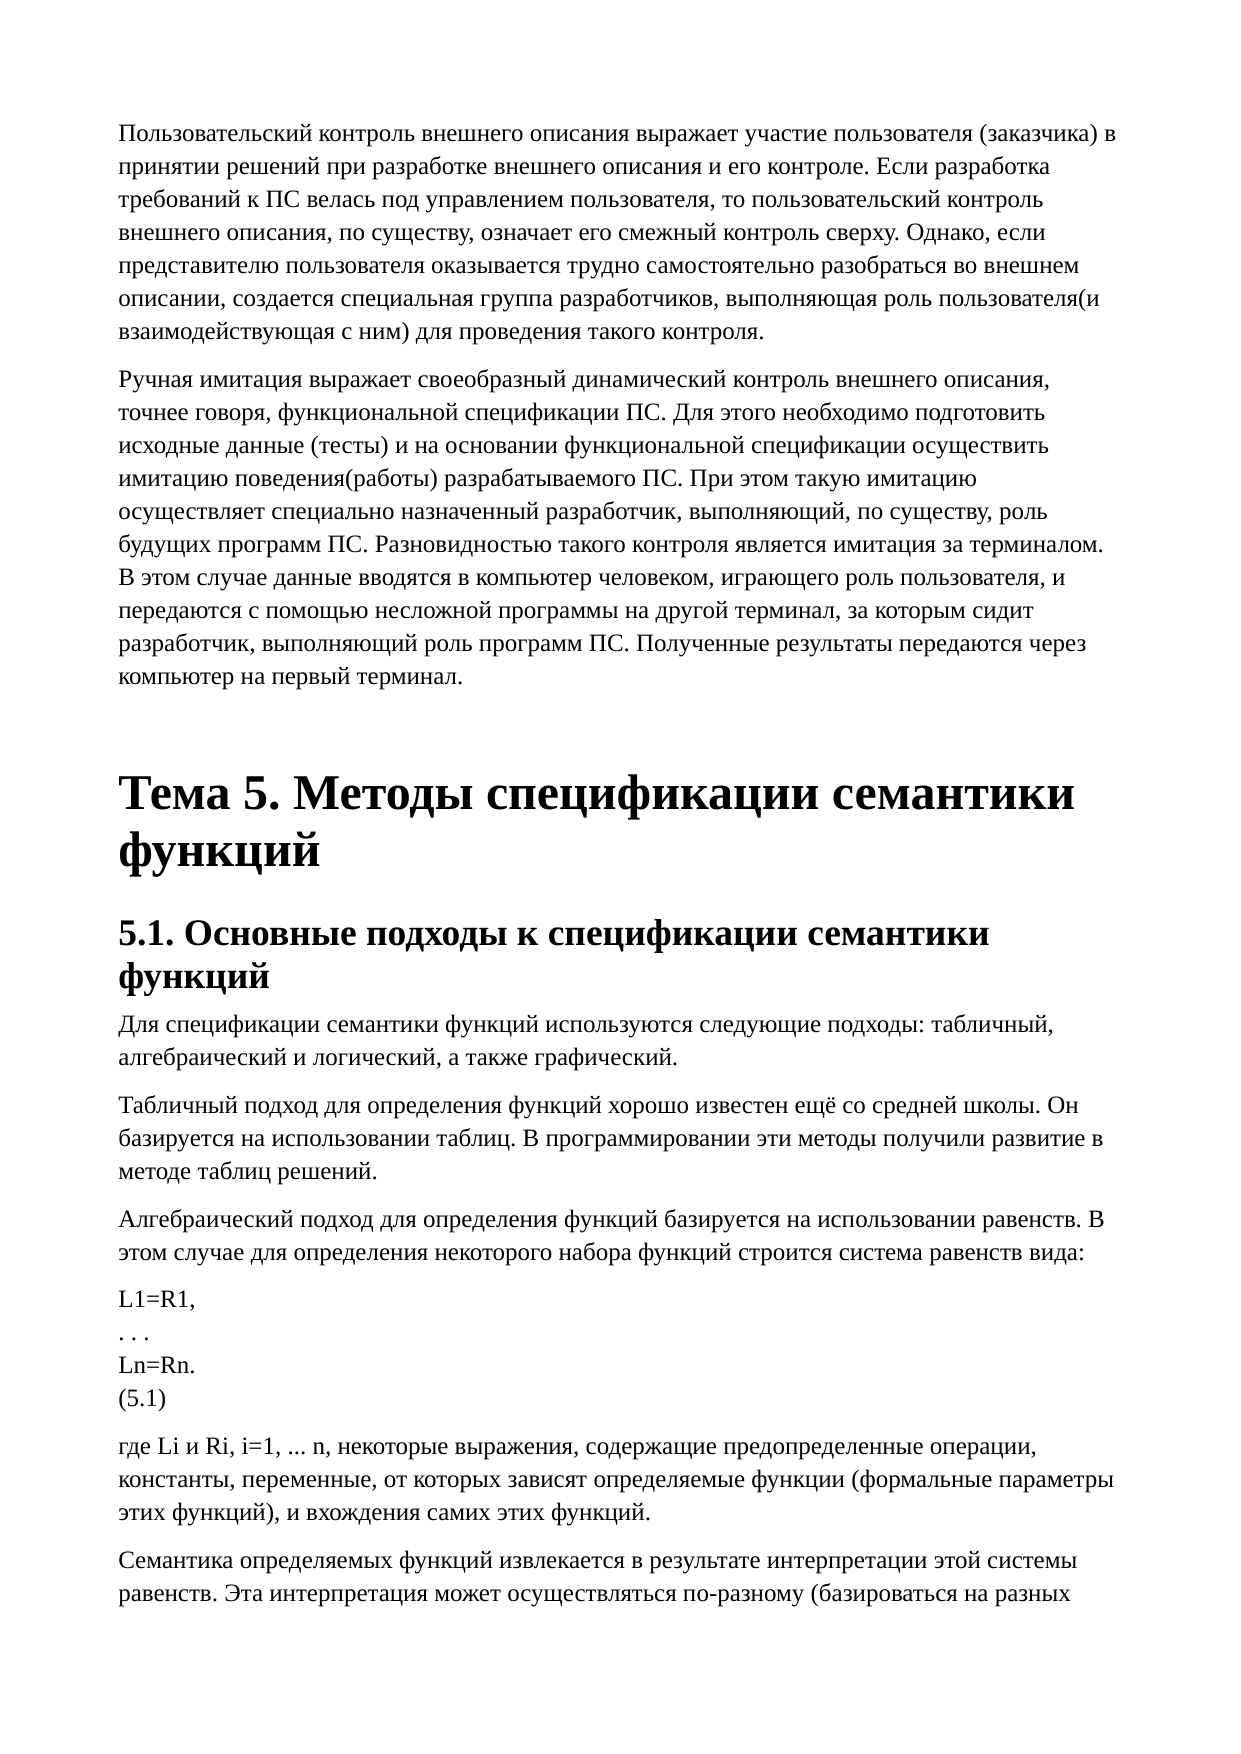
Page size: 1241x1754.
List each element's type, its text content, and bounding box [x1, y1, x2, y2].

text (5.1) [118, 1383, 1122, 1412]
subtitle Тема 5. Методы спецификации семантики функций [118, 762, 1122, 877]
subtitle 5.1. Основные подходы к спецификации семантики функций [118, 911, 1122, 997]
text Семантика определяемых функций извлекается в результате интерпретации этой системы равенств. Эта интерпретация может осуществляться по-разному (базироваться на разных [118, 1545, 1122, 1606]
text Ручная имитация выражает своеобразный динамический контроль внешнего описания, точнее говоря, функциональной спецификации ПС. Для этого необходимо подготовить исходные данные (тесты) и на основании функциональной спецификации осуществить имитацию поведения(работы) разрабатываемого ПС. При этом такую имитацию осуществляет специально назначенный разработчик, выполняющий, по существу, роль будущих программ ПС. Разновидностью такого контроля является имитация за терминалом. В этом случае данные вводятся в компьютер человеком, играющего роль пользователя, и передаются с помощью несложной программы на другой терминал, за которым сидит разработчик, выполняющий роль программ ПС. Полученные результаты передаются через компьютер на первый терминал. [118, 364, 1122, 690]
text Алгебраический подход для определения функций базируется на использовании равенств. В этом случае для определения некоторого набора функций строится система равенств вида: [118, 1204, 1122, 1266]
text Табличный подход для определения функций хорошо известен ещё со средней школы. Он базируется на использовании таблиц. В программировании эти методы получили развитие в методе таблиц решений. [118, 1090, 1122, 1185]
text Для спецификации семантики функций используются следующие подходы: табличный, алгебраический и логический, а также графический. [118, 1009, 1122, 1071]
text Пользовательский контроль внешнего описания выражает участие пользователя (заказчика) в принятии решений при разработке внешнего описания и его контроле. Если разработка требований к ПС велась под управлением пользователя, то пользовательский контроль внешнего описания, по существу, означает его смежный контроль сверху. Однако, если представителю пользователя оказывается трудно самостоятельно разобраться во внешнем описании, создается специальная группа разработчиков, выполняющая роль пользователя(и взаимодействующая с ним) для проведения такого контроля. [118, 118, 1122, 345]
text где Li и Ri, i=1, ... n, некоторые выражения, содержащие предопределенные операции, константы, переменные, от которых зависят определяемые функции (формальные параметры этих функций), и вхождения самих этих функций. [118, 1431, 1122, 1526]
text L1=R1, . . . Ln=Rn. [118, 1284, 1122, 1379]
